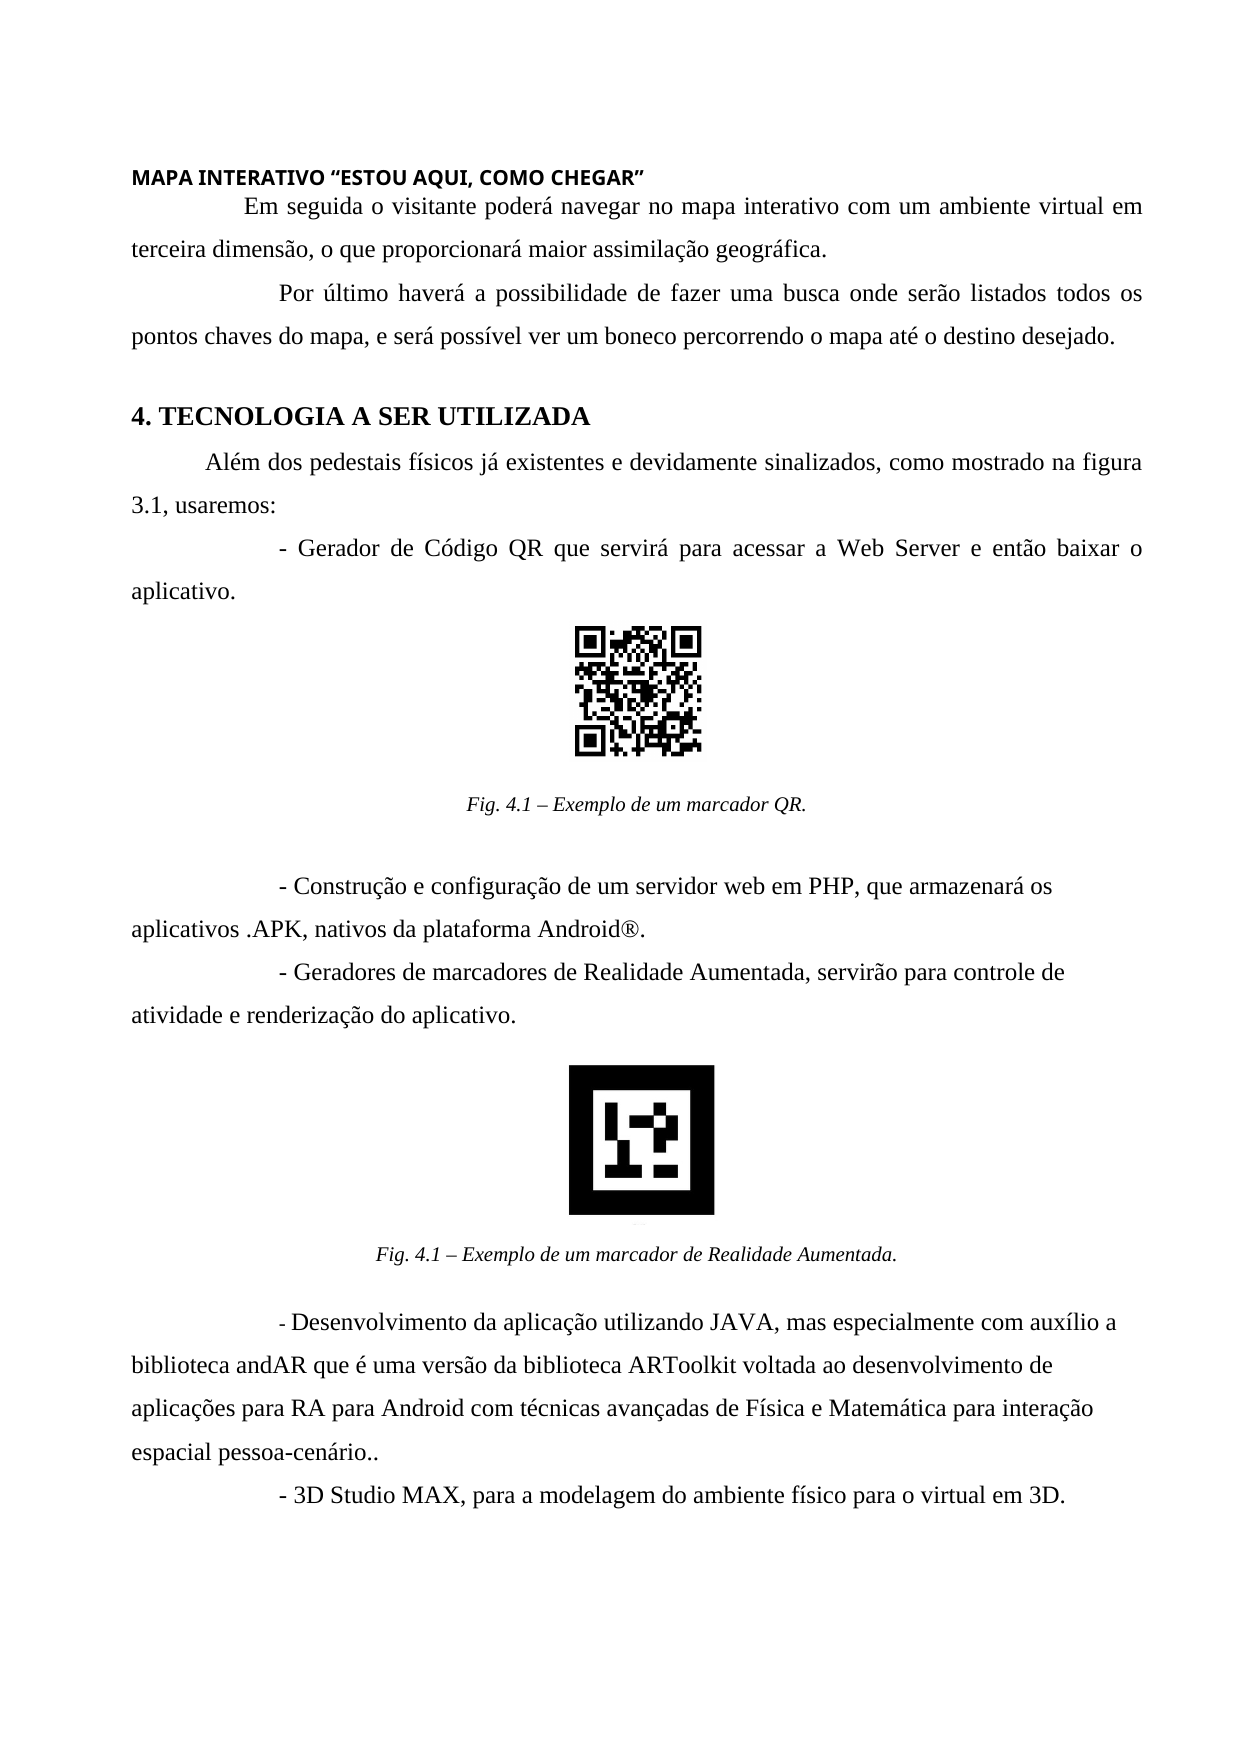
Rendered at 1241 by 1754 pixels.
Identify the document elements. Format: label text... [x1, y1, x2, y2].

text - Gerador de Código QR que servirá para acessar a Web Server e então baixar o aplicativo. [131, 533, 1144, 605]
text Fig. 4.1 – Exemplo de um marcador QR. [131, 792, 1144, 816]
text - Geradores de marcadores de Realidade Aumentada, servirão para controle de atividade e renderização do aplicativo. [131, 957, 1144, 1029]
text - Construção e configuração de um servidor web em PHP, que armazenará os aplicativos .APK, nativos da plataforma Android®. [131, 871, 1144, 943]
text Em seguida o visitante poderá navegar no mapa interativo com um ambiente virtual em terceira dimensão, o que proporcionará maior assimilação geográfica. [131, 191, 1144, 263]
text Fig. 4.1 – Exemplo de um marcador de Realidade Aumentada. [131, 1242, 1144, 1266]
text 4. TECNOLOGIA A SER UTILIZADA [131, 400, 1144, 431]
picture [569, 620, 707, 762]
text - 3D Studio MAX, para a modelagem do ambiente físico para o virtual em 3D. [131, 1480, 1144, 1508]
text Além dos pedestais físicos já existentes e devidamente sinalizados, como mostrado na figura 3.1, usaremos: [131, 447, 1144, 518]
text - Desenvolvimento da aplicação utilizando JAVA, mas especialmente com auxílio a biblioteca andAR que é uma versão da biblioteca ARToolkit voltada ao desenvolvimento de aplicações para RA para Android com técnicas avançadas de Física e Matemática para interação espacial pessoa-cenário.. [131, 1307, 1144, 1465]
picture [553, 1054, 722, 1225]
text Por último haverá a possibilidade de fazer uma busca onde serão listados todos os pontos chaves do mapa, e será possível ver um boneco percorrendo o mapa até o destino desejado. [131, 278, 1144, 349]
